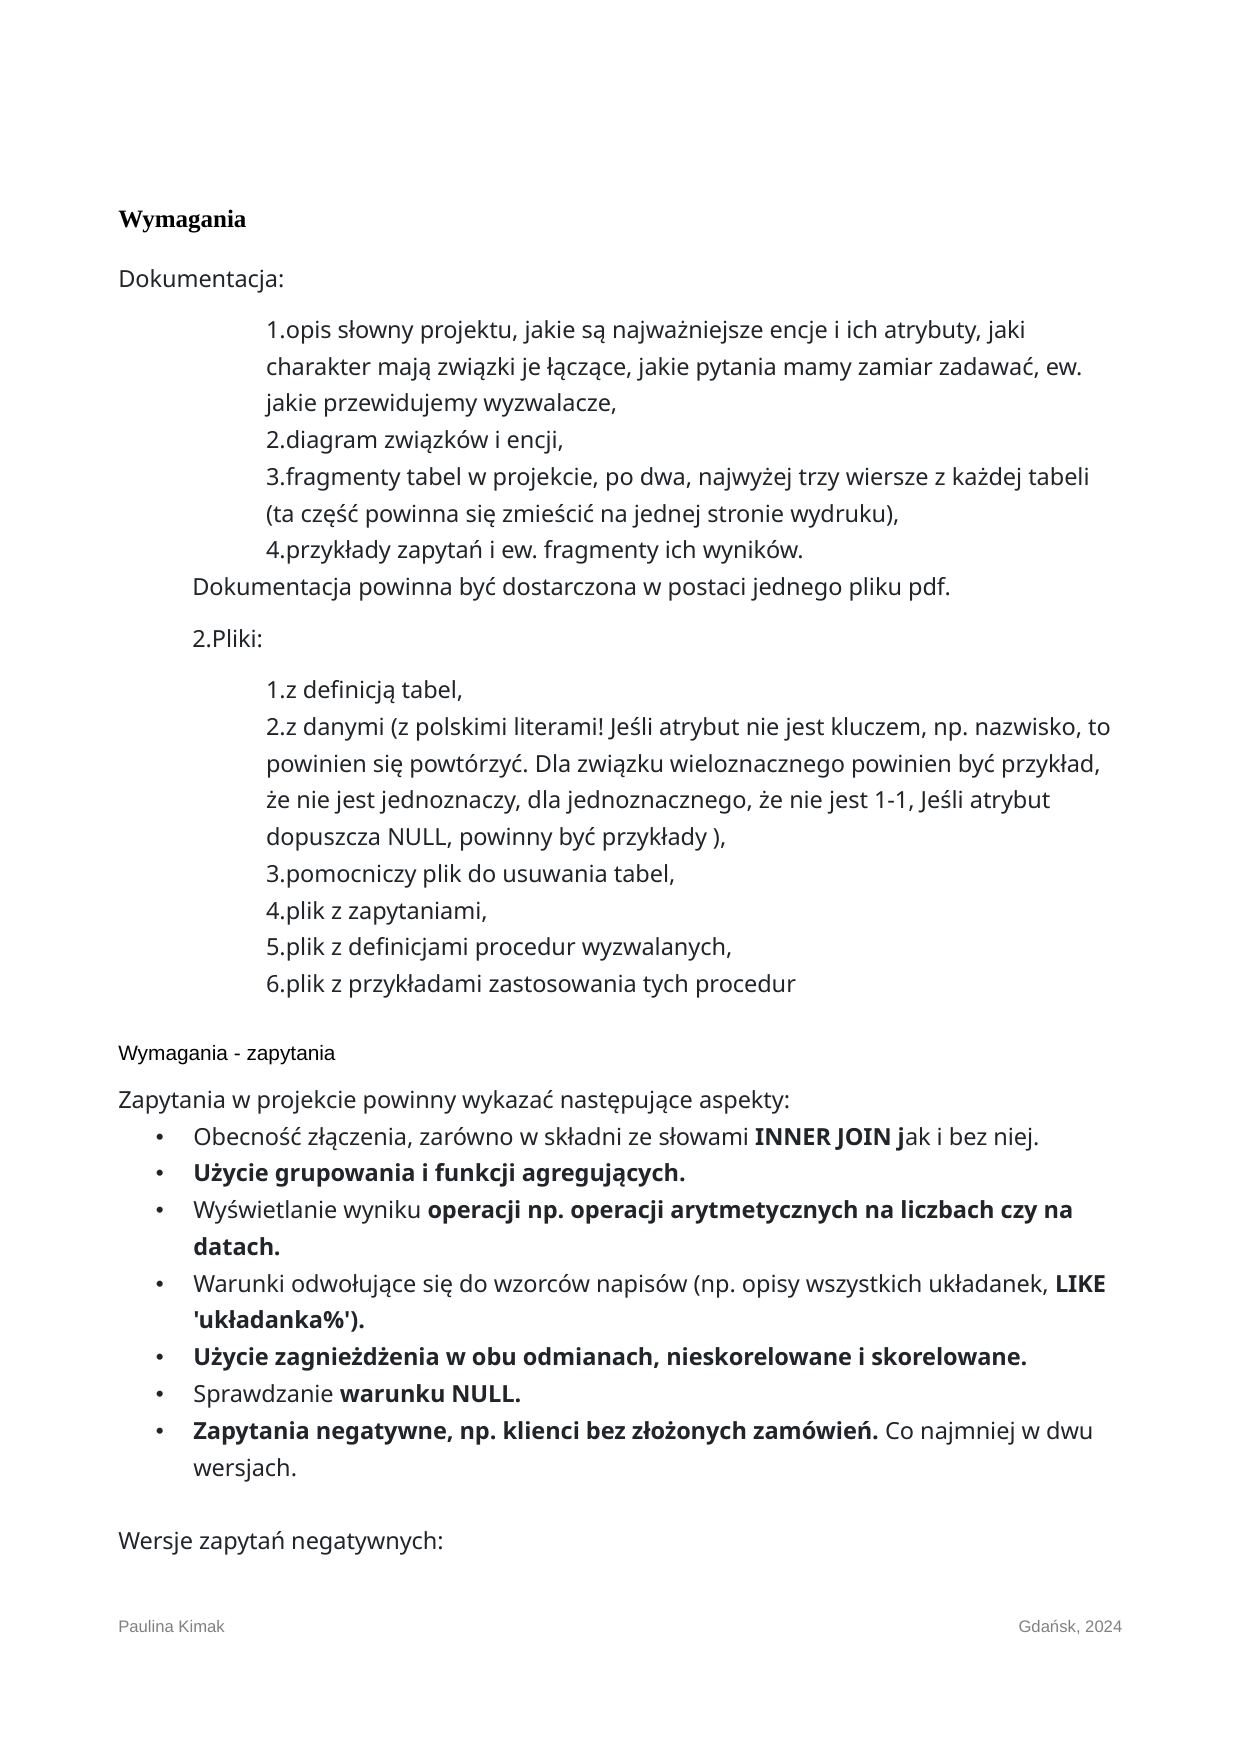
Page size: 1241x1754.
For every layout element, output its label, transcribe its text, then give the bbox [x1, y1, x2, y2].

list Użycie zagnieżdżenia w obu odmianach, nieskorelowane i skorelowane. [156, 1341, 1122, 1372]
list Warunki odwołujące się do wzorców napisów (np. opisy wszystkich układanek, LIKE 'układanka%'). [156, 1267, 1122, 1336]
list plik z przykładami zastosowania tych procedur [118, 967, 1122, 999]
list plik z zapytaniami, [118, 894, 1122, 926]
text Wymagania - zapytania [118, 1041, 1122, 1065]
list plik z definicjami procedur wyzwalanych, [118, 931, 1122, 963]
list Sprawdzanie warunku NULL. [156, 1377, 1122, 1409]
list przykłady zapytań i ew. fragmenty ich wyników. [118, 534, 1122, 566]
list Wyświetlanie wyniku operacji np. operacji arytmetycznych na liczbach czy na datach. [156, 1193, 1122, 1262]
list fragmenty tabel w projekcie, po dwa, najwyżej trzy wiersze z każdej tabeli (ta część powinna się zmieścić na jednej stronie wydruku), [118, 460, 1122, 529]
list z danymi (z polskimi literami! Jeśli atrybut nie jest kluczem, np. nazwisko, to powinien się powtórzyć. Dla związku wieloznacznego powinien być przykład, że nie jest jednoznaczy, dla jednoznacznego, że nie jest 1-1, Jeśli atrybut dopuszcza NULL, powinny być przykłady ), [118, 710, 1122, 852]
list pomocniczy plik do usuwania tabel, [118, 857, 1122, 889]
text Dokumentacja: [118, 262, 1122, 294]
list opis słowny projektu, jakie są najważniejsze encje i ich atrybuty, jaki charakter mają związki je łączące, jakie pytania mamy zamiar zadawać, ew. jakie przewidujemy wyzwalacze, [118, 313, 1122, 419]
list z definicją tabel, [118, 673, 1122, 705]
list Użycie grupowania i funkcji agregujących. [156, 1157, 1122, 1189]
list Pliki: [118, 622, 1122, 654]
list Obecność złączenia, zarówno w składni ze słowami INNER JOIN jak i bez niej. [156, 1120, 1122, 1152]
text Wersje zapytań negatywnych: [118, 1524, 1122, 1556]
text Zapytania w projekcie powinny wykazać następujące aspekty: [118, 1083, 1122, 1115]
list diagram związków i encji, [118, 423, 1122, 456]
list Dokumentacja powinna być dostarczona w postaci jednego pliku pdf. [118, 571, 1122, 603]
text Wymagania [118, 204, 1122, 233]
list Zapytania negatywne, np. klienci bez złożonych zamówień. Co najmniej w dwu wersjach. [156, 1414, 1122, 1483]
